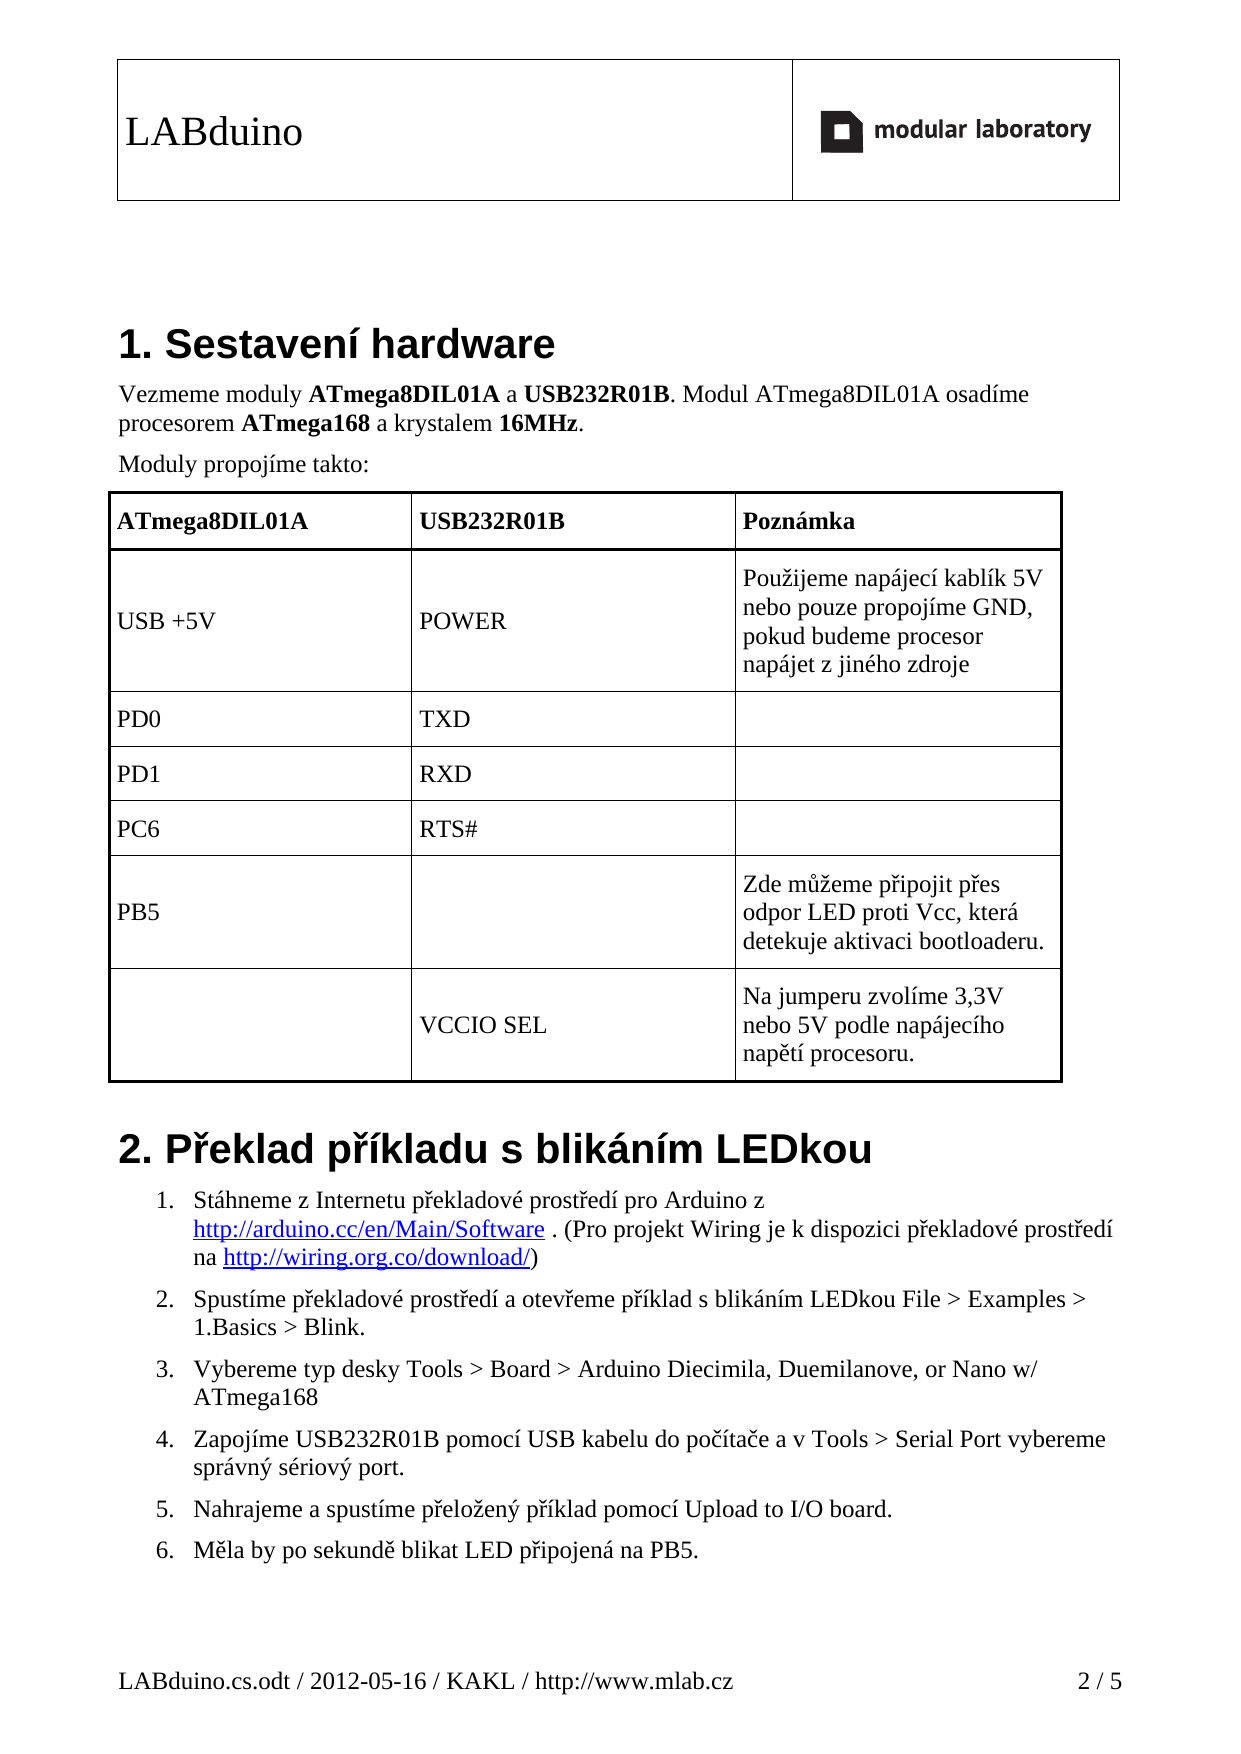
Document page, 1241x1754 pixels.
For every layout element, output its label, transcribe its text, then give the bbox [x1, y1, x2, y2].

list Měla by po sekundě blikat LED připojená na PB5. [156, 1535, 1122, 1564]
table_cell [736, 747, 1060, 800]
list Nahrajeme a spustíme přeložený příklad pomocí Upload to I/O board. [156, 1494, 1122, 1522]
table_header USB232R01B [412, 494, 735, 548]
table_cell [736, 801, 1060, 855]
table_header Poznámka [736, 494, 1060, 548]
table_header ATmega8DIL01A [111, 494, 411, 548]
text Vezmeme moduly ATmega8DIL01A a USB232R01B. Modul ATmega8DIL01A osadíme procesorem ATmega168 a krystalem 16MHz. [118, 379, 1122, 437]
table_cell USB +5V [111, 551, 411, 691]
table_cell [736, 692, 1060, 746]
table_cell TXD [412, 692, 735, 746]
list Stáhneme z Internetu překladové prostředí pro Arduino z http://arduino.cc/en/Main/Software . (Pro projekt Wiring je k dispozici překladové prostředí na http://wiring.org.co/download/) [156, 1185, 1122, 1271]
text Moduly propojíme takto: [118, 449, 1122, 478]
list Spustíme překladové prostředí a otevřeme příklad s blikáním LEDkou File > Examples > 1.Basics > Blink. [156, 1284, 1122, 1341]
table_cell Zde můžeme připojit přes odpor LED proti Vcc, která detekuje aktivaci bootloaderu. [736, 856, 1060, 967]
table_cell Použijeme napájecí kablík 5V nebo pouze propojíme GND, pokud budeme procesor napájet z jiného zdroje [736, 551, 1060, 691]
table_cell RTS# [412, 801, 735, 855]
table_cell VCCIO SEL [412, 969, 735, 1080]
table_cell Na jumperu zvolíme 3,3V nebo 5V podle napájecího napětí procesoru. [736, 969, 1060, 1080]
table_cell PD0 [111, 692, 411, 746]
list Zapojíme USB232R01B pomocí USB kabelu do počítače a v Tools > Serial Port vybereme správný sériový port. [156, 1424, 1122, 1481]
table_cell PD1 [111, 747, 411, 800]
list Vybereme typ desky Tools > Board > Arduino Diecimila, Duemilanove, or Nano w/ ATmega168 [156, 1354, 1122, 1411]
subtitle Překlad příkladu s blikáním LEDkou [118, 1124, 1122, 1172]
table_cell [111, 969, 411, 1080]
table_cell RXD [412, 747, 735, 800]
table_cell POWER [412, 551, 735, 691]
table_cell [412, 856, 735, 967]
subtitle Sestavení hardware [118, 319, 1122, 367]
table_cell PC6 [111, 801, 411, 855]
table_cell PB5 [111, 856, 411, 967]
